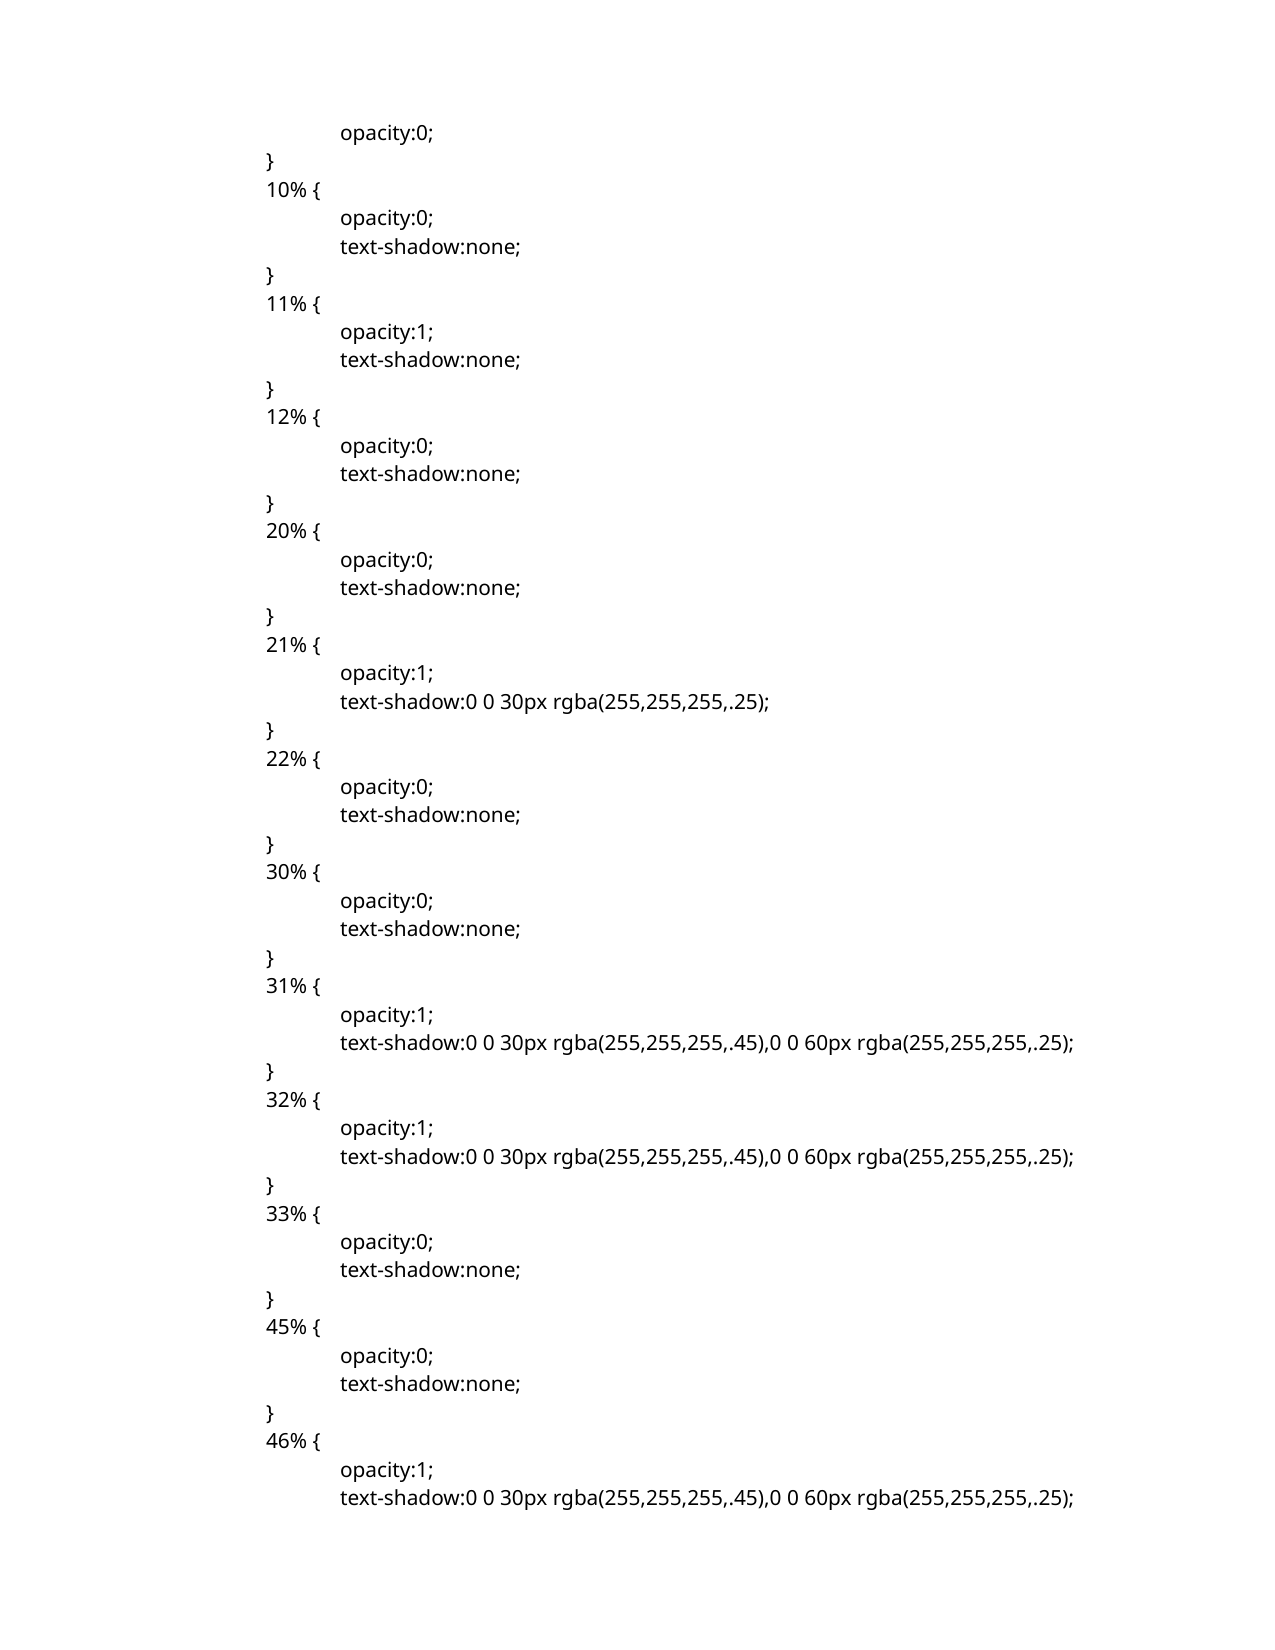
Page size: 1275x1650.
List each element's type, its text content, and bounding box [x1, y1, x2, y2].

text 30% { [118, 857, 1157, 886]
text text-shadow:none; [118, 232, 1157, 260]
text } [118, 488, 1157, 516]
text opacity:1; [118, 1455, 1157, 1483]
text } [118, 1284, 1157, 1312]
text 10% { [118, 175, 1157, 203]
text opacity:0; [118, 886, 1157, 914]
text text-shadow:0 0 30px rgba(255,255,255,.45),0 0 60px rgba(255,255,255,.25); [118, 1028, 1157, 1057]
text 20% { [118, 516, 1157, 545]
text } [118, 1057, 1157, 1085]
text 33% { [118, 1199, 1157, 1227]
text text-shadow:none; [118, 914, 1157, 943]
text text-shadow:0 0 30px rgba(255,255,255,.25); [118, 687, 1157, 715]
text text-shadow:none; [118, 1256, 1157, 1284]
text } [118, 374, 1157, 402]
text opacity:0; [118, 118, 1157, 147]
text 32% { [118, 1085, 1157, 1113]
text } [118, 147, 1157, 175]
text opacity:1; [118, 658, 1157, 687]
text 12% { [118, 402, 1157, 431]
text } [118, 715, 1157, 744]
text } [118, 602, 1157, 630]
text } [118, 829, 1157, 857]
text text-shadow:none; [118, 459, 1157, 488]
text opacity:1; [118, 317, 1157, 346]
text 11% { [118, 289, 1157, 317]
text opacity:0; [118, 431, 1157, 459]
text } [118, 1398, 1157, 1426]
text text-shadow:0 0 30px rgba(255,255,255,.45),0 0 60px rgba(255,255,255,.25); [118, 1483, 1157, 1512]
text opacity:0; [118, 545, 1157, 573]
text text-shadow:none; [118, 1369, 1157, 1398]
text } [118, 943, 1157, 971]
text } [118, 1170, 1157, 1199]
text text-shadow:none; [118, 573, 1157, 602]
text 21% { [118, 630, 1157, 658]
text text-shadow:0 0 30px rgba(255,255,255,.45),0 0 60px rgba(255,255,255,.25); [118, 1142, 1157, 1170]
text opacity:1; [118, 1000, 1157, 1028]
text 46% { [118, 1426, 1157, 1455]
text 22% { [118, 744, 1157, 772]
text } [118, 260, 1157, 289]
text 45% { [118, 1312, 1157, 1341]
text text-shadow:none; [118, 801, 1157, 829]
text opacity:0; [118, 203, 1157, 232]
text 31% { [118, 971, 1157, 1000]
text opacity:1; [118, 1113, 1157, 1142]
text opacity:0; [118, 1227, 1157, 1256]
text opacity:0; [118, 772, 1157, 801]
text opacity:0; [118, 1341, 1157, 1369]
text text-shadow:none; [118, 346, 1157, 374]
